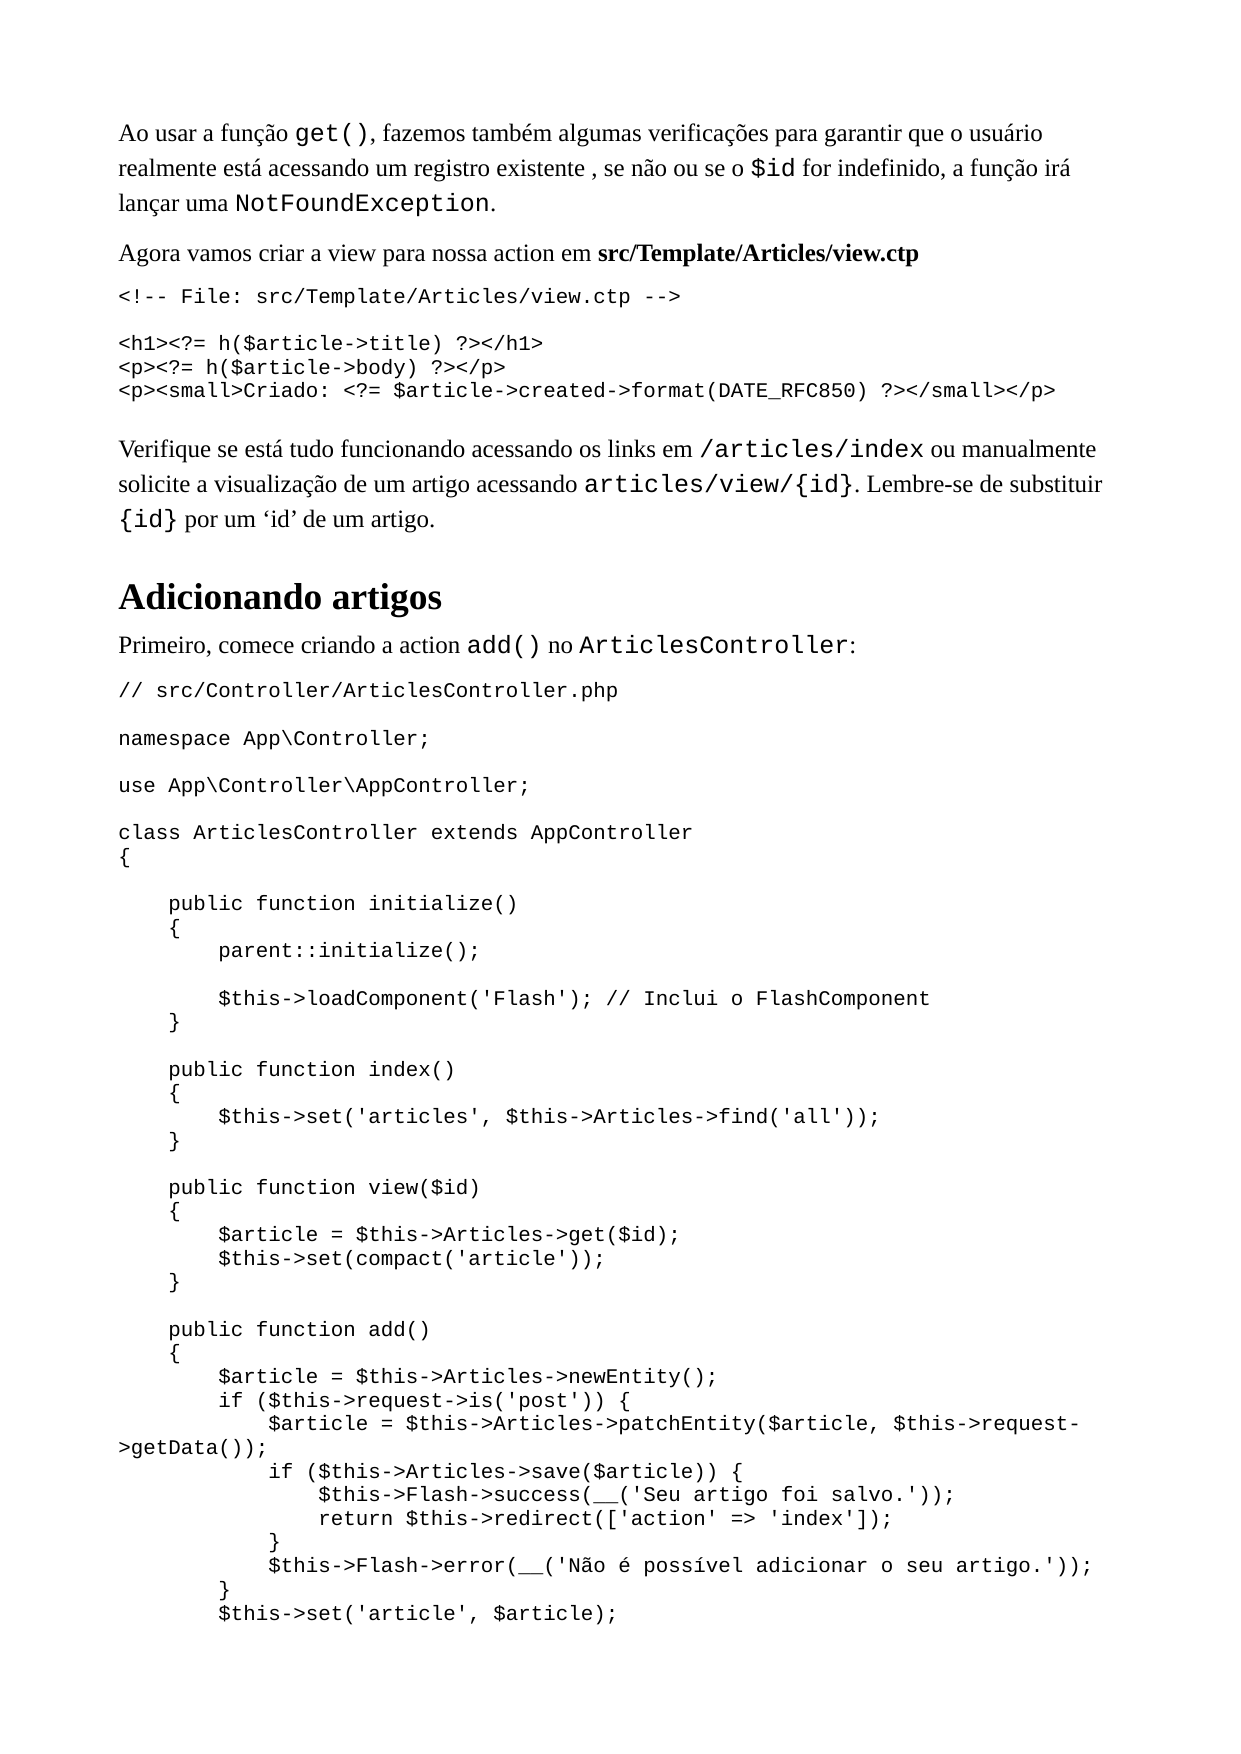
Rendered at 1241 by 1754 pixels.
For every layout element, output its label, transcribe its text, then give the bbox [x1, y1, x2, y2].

text Agora vamos criar a view para nossa action em src/Template/Articles/view.ctp [118, 238, 1122, 267]
text } [118, 1271, 1122, 1295]
text { [118, 846, 1122, 869]
text public function add() [118, 1319, 1122, 1342]
text public function view($id) [118, 1177, 1122, 1201]
text // src/Controller/ArticlesController.php [118, 680, 1122, 704]
text public function initialize() [118, 893, 1122, 917]
text { [118, 917, 1122, 940]
text if ($this->Articles->save($article)) { [118, 1461, 1122, 1484]
text parent::initialize(); [118, 940, 1122, 964]
text { [118, 1342, 1122, 1366]
text $this->Flash->error(__('Não é possível adicionar o seu artigo.')); [118, 1555, 1122, 1579]
text $this->set('article', $article); [118, 1602, 1122, 1626]
text use App\Controller\AppController; [118, 775, 1122, 798]
text $article = $this->Articles->get($id); [118, 1224, 1122, 1248]
text $this->Flash->success(__('Seu artigo foi salvo.')); [118, 1484, 1122, 1508]
text Verifique se está tudo funcionando acessando os links em /articles/index ou manualmente solicite a visualização de um artigo acessando articles/view/{id}. Lembre-se de substituir {id} por um ‘id’ de um artigo. [118, 434, 1122, 535]
text $this->set('articles', $this->Articles->find('all')); [118, 1106, 1122, 1129]
text $this->loadComponent('Flash'); // Inclui o FlashComponent [118, 988, 1122, 1011]
text public function index() [118, 1059, 1122, 1082]
text namespace App\Controller; [118, 728, 1122, 751]
text $this->set(compact('article')); [118, 1248, 1122, 1271]
text { [118, 1201, 1122, 1224]
text } [118, 1129, 1122, 1153]
text $article = $this->Articles->patchEntity($article, $this->request->getData()); [118, 1413, 1122, 1461]
text <h1><?= h($article->title) ?></h1> [118, 333, 1122, 357]
text return $this->redirect(['action' => 'index']); [118, 1508, 1122, 1532]
text Ao usar a função get(), fazemos também algumas verificações para garantir que o usuário realmente está acessando um registro existente , se não ou se o $id for indefinido, a função irá lançar uma NotFoundException. [118, 118, 1122, 219]
text } [118, 1532, 1122, 1555]
text <p><?= h($article->body) ?></p> [118, 357, 1122, 381]
subtitle Adicionando artigos [118, 575, 1122, 618]
text if ($this->request->is('post')) { [118, 1390, 1122, 1413]
text { [118, 1082, 1122, 1106]
text <p><small>Criado: <?= $article->created->format(DATE_RFC850) ?></small></p> [118, 381, 1122, 404]
text Primeiro, comece criando a action add() no ArticlesController: [118, 630, 1122, 661]
text } [118, 1579, 1122, 1602]
text $article = $this->Articles->newEntity(); [118, 1366, 1122, 1390]
text <!-- File: src/Template/Articles/view.ctp --> [118, 286, 1122, 309]
text class ArticlesController extends AppController [118, 822, 1122, 846]
text } [118, 1011, 1122, 1035]
